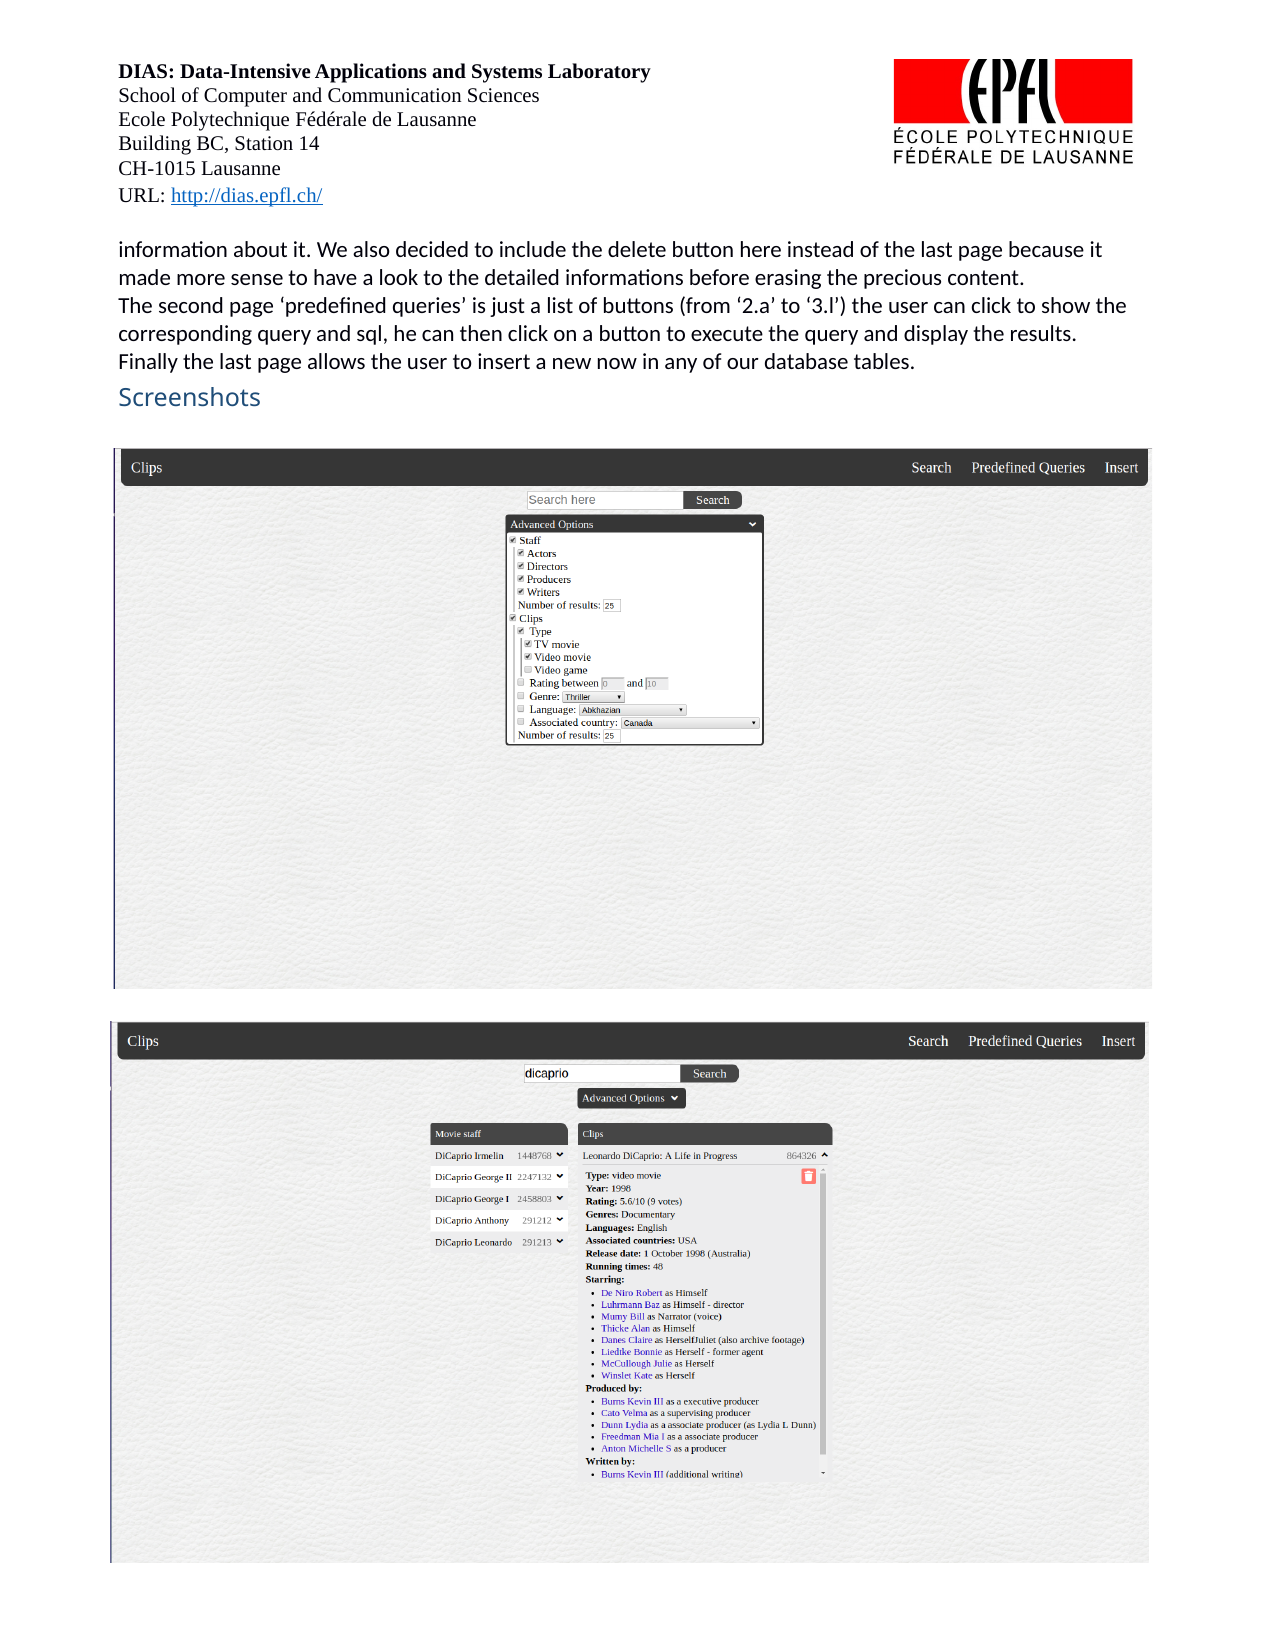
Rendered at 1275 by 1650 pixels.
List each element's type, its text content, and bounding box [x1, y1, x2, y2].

text The second page ‘predefined queries’ is just a list of buttons (from ‘2.a’ to ‘3.l’) the user can click to show the corresponding query and sql, he can then click on a button to execute the query and display the results. [118, 291, 1157, 347]
picture [113, 448, 1153, 989]
subtitle Screenshots [118, 379, 1157, 413]
picture [893, 59, 1135, 167]
picture [110, 1021, 1149, 1563]
text information about it. We also decided to include the delete button here instead of the last page because it made more sense to have a look to the detailed informations before erasing the precious content. [118, 235, 1157, 291]
text Finally the last page allows the user to insert a new now in any of our database tables. [118, 347, 1157, 375]
